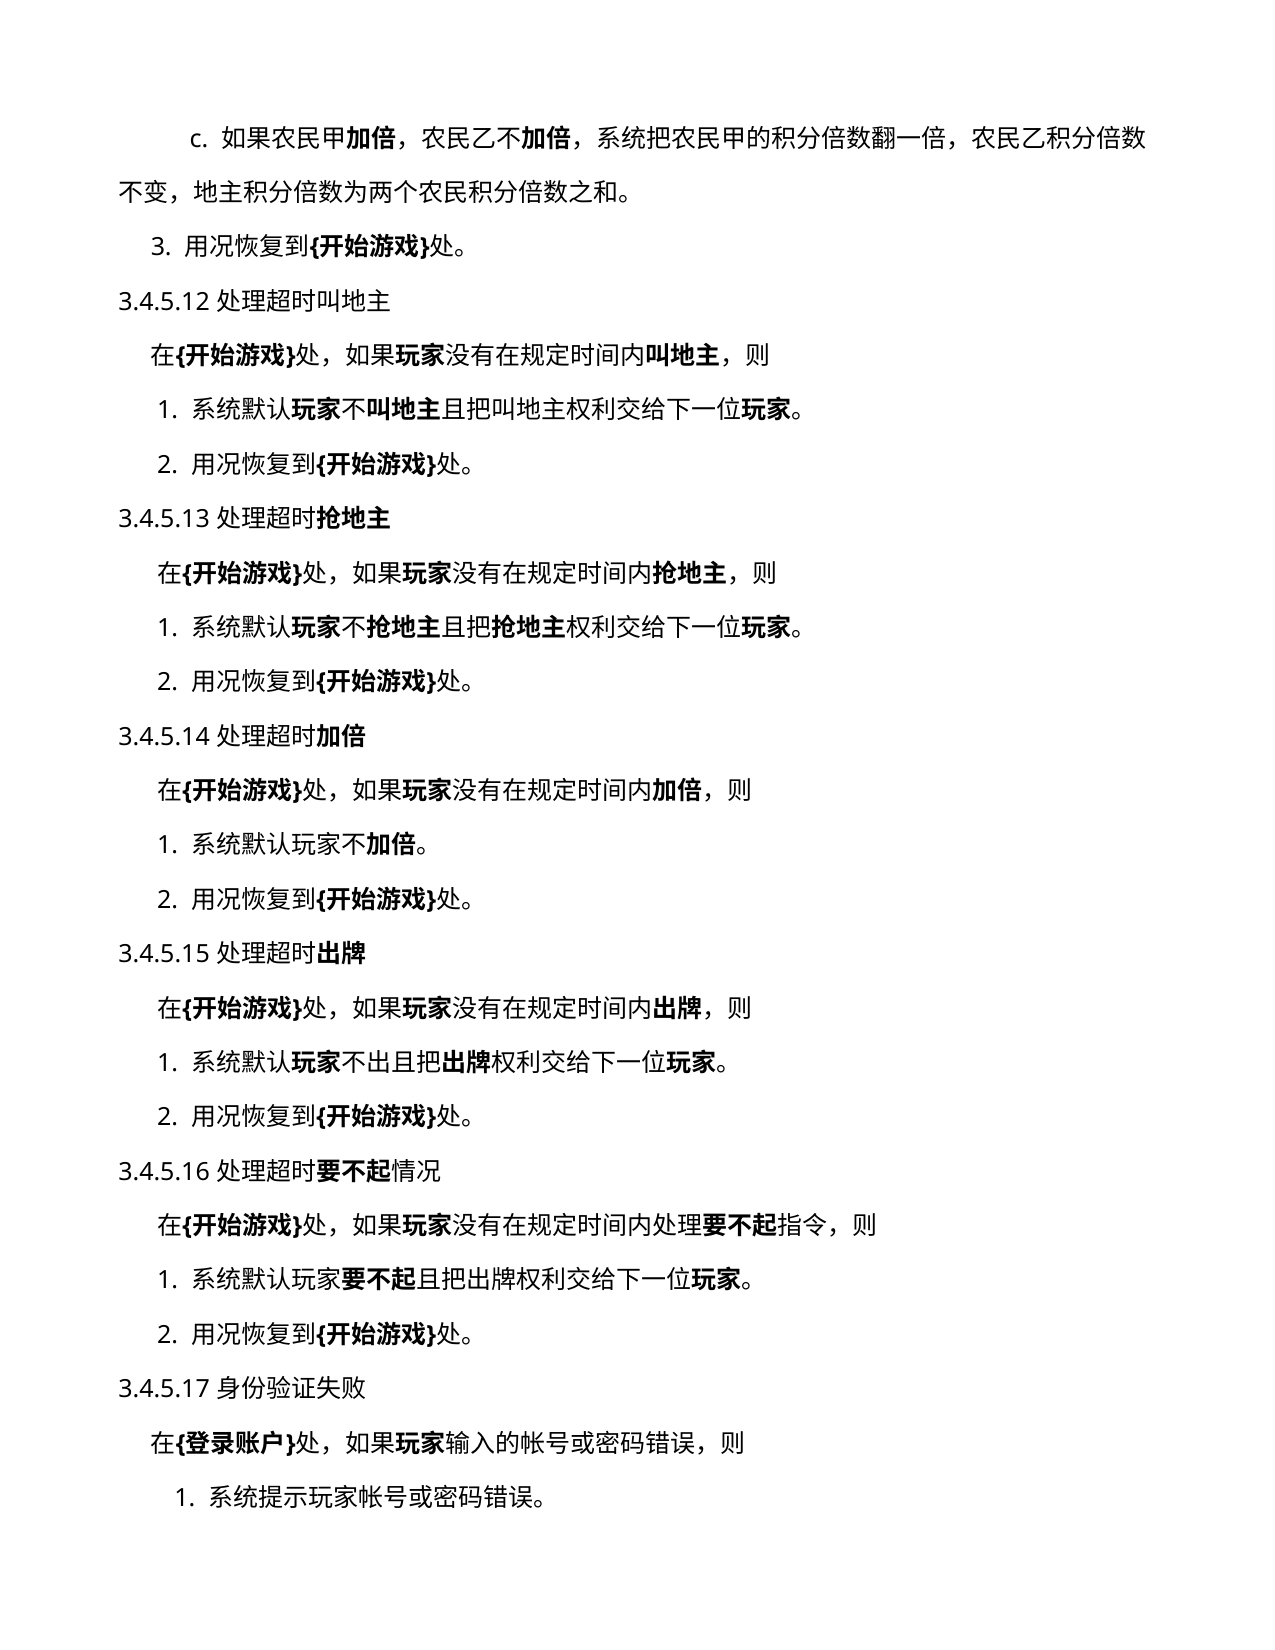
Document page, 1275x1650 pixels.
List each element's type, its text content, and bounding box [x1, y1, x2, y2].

text 1. 系统默认玩家要不起且把出牌权利交给下一位玩家。 [118, 1260, 1157, 1296]
text 1. 系统提示玩家帐号或密码错误。 [118, 1477, 1157, 1514]
text 3. 用况恢复到{开始游戏}处。 [118, 227, 1157, 263]
text 在{开始游戏}处，如果玩家没有在规定时间内出牌，则 [118, 988, 1157, 1024]
text 在{开始游戏}处，如果玩家没有在规定时间内加倍，则 [118, 771, 1157, 807]
text 2. 用况恢复到{开始游戏}处。 [118, 1314, 1157, 1351]
text 2. 用况恢复到{开始游戏}处。 [118, 662, 1157, 698]
text 在{登录账户}处，如果玩家输入的帐号或密码错误，则 [118, 1423, 1157, 1459]
text 3.4.5.15 处理超时出牌 [118, 934, 1157, 970]
text c. 如果农民甲加倍，农民乙不加倍，系统把农民甲的积分倍数翻一倍，农民乙积分倍数不变，地主积分倍数为两个农民积分倍数之和。 [118, 118, 1157, 209]
text 1. 系统默认玩家不出且把出牌权利交给下一位玩家。 [118, 1042, 1157, 1079]
text 1. 系统默认玩家不加倍。 [118, 825, 1157, 861]
text 3.4.5.13 处理超时抢地主 [118, 499, 1157, 535]
text 1. 系统默认玩家不叫地主且把叫地主权利交给下一位玩家。 [118, 390, 1157, 426]
text 在{开始游戏}处，如果玩家没有在规定时间内叫地主，则 [118, 336, 1157, 372]
text 3.4.5.12 处理超时叫地主 [118, 281, 1157, 317]
text 2. 用况恢复到{开始游戏}处。 [118, 879, 1157, 916]
text 3.4.5.16 处理超时要不起情况 [118, 1151, 1157, 1187]
text 在{开始游戏}处，如果玩家没有在规定时间内处理要不起指令，则 [118, 1206, 1157, 1242]
text 3.4.5.17 身份验证失败 [118, 1369, 1157, 1405]
text 2. 用况恢复到{开始游戏}处。 [118, 444, 1157, 481]
text 2. 用况恢复到{开始游戏}处。 [118, 1097, 1157, 1133]
text 在{开始游戏}处，如果玩家没有在规定时间内抢地主，则 [118, 553, 1157, 589]
text 3.4.5.14 处理超时加倍 [118, 716, 1157, 752]
text 1. 系统默认玩家不抢地主且把抢地主权利交给下一位玩家。 [118, 607, 1157, 644]
